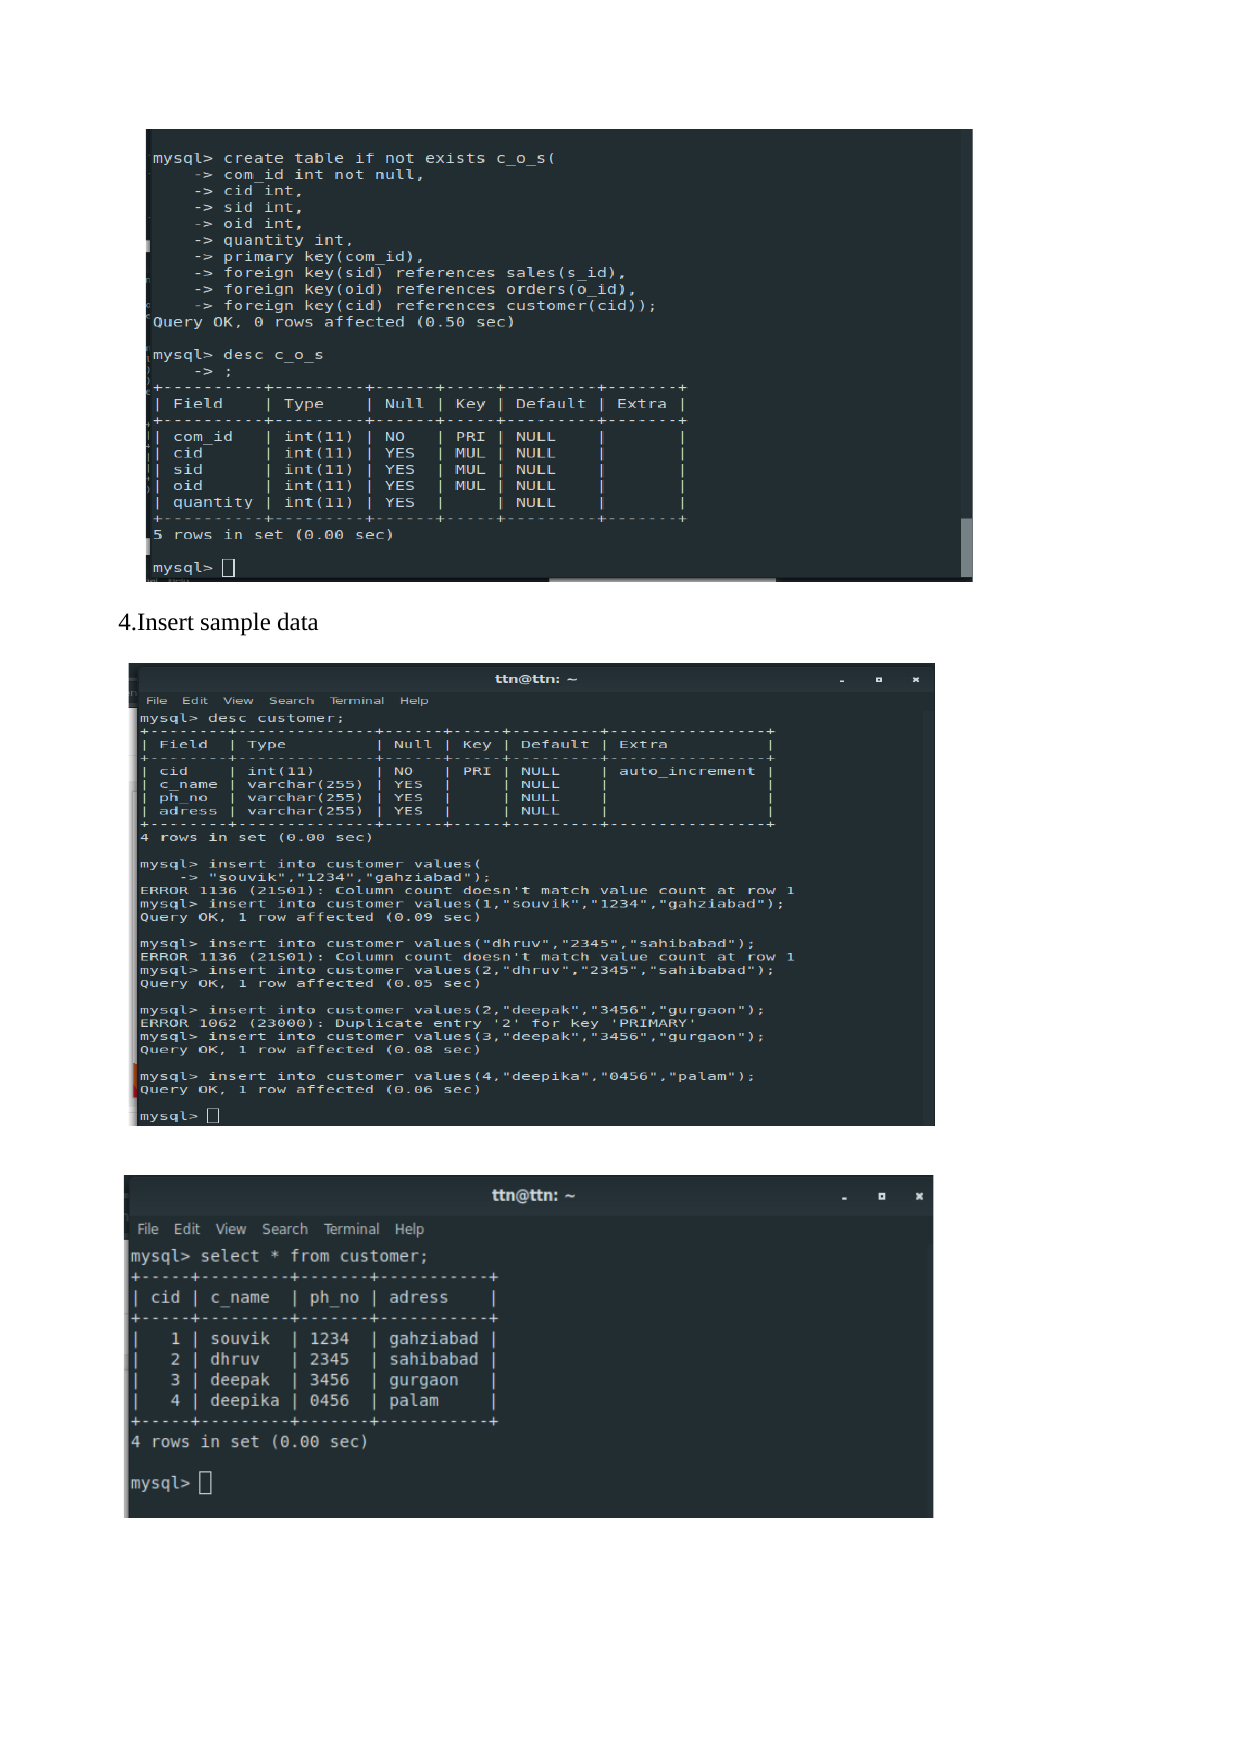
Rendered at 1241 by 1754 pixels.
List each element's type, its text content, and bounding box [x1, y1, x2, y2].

picture [145, 129, 973, 582]
text 4.Insert sample data [118, 607, 1122, 636]
picture [128, 663, 935, 1126]
picture [123, 1175, 934, 1518]
